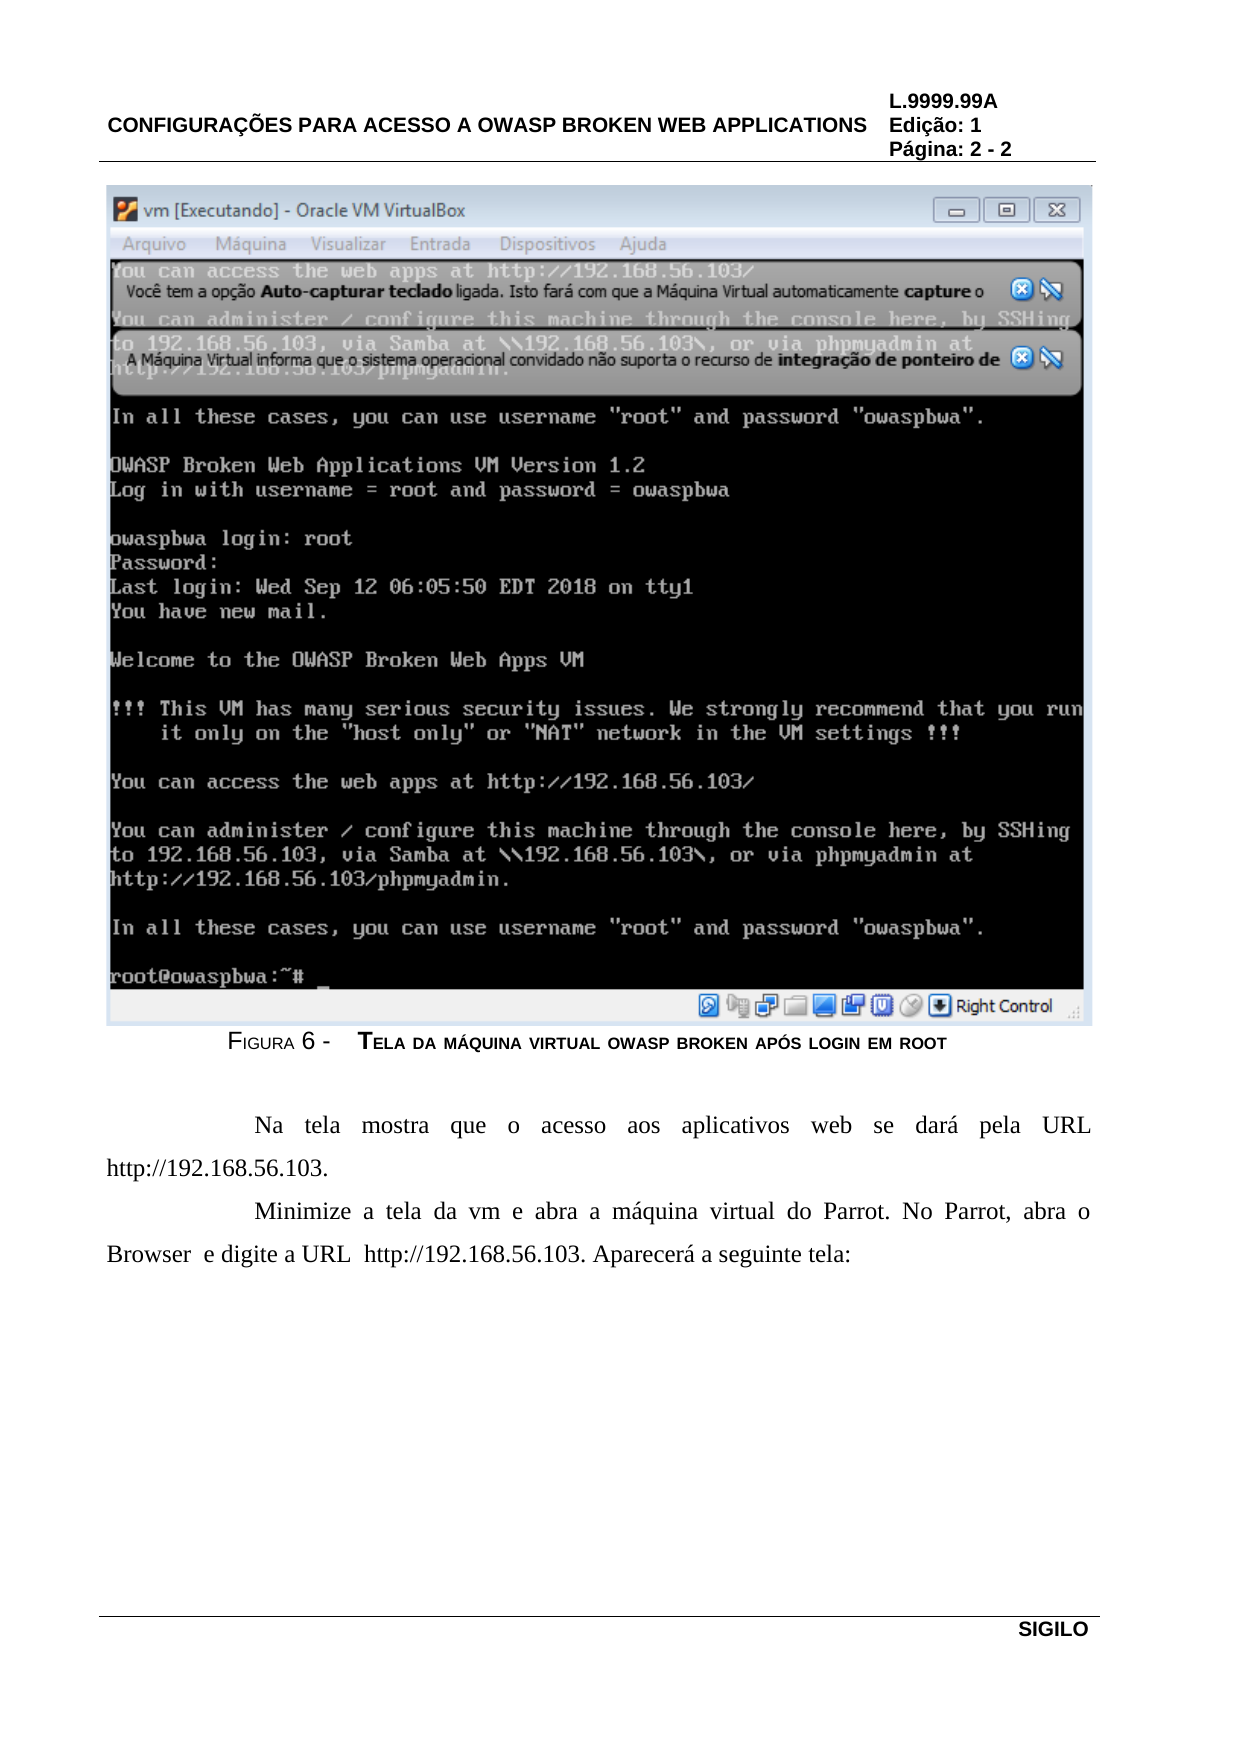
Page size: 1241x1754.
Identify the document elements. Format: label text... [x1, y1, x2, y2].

text Minimize a tela da vm e abra a máquina virtual do Parrot. No Parrot, abra o Browser e digite a URL http://192.168.56.103. Aparecerá a seguinte tela: [106, 1196, 1092, 1268]
list Tela da máquina virtual owasp broken após login em root [106, 1026, 1092, 1054]
text Na tela mostra que o acesso aos aplicativos web se dará pela URL http://192.168.56.103. [106, 1110, 1092, 1182]
picture [106, 185, 1093, 1026]
